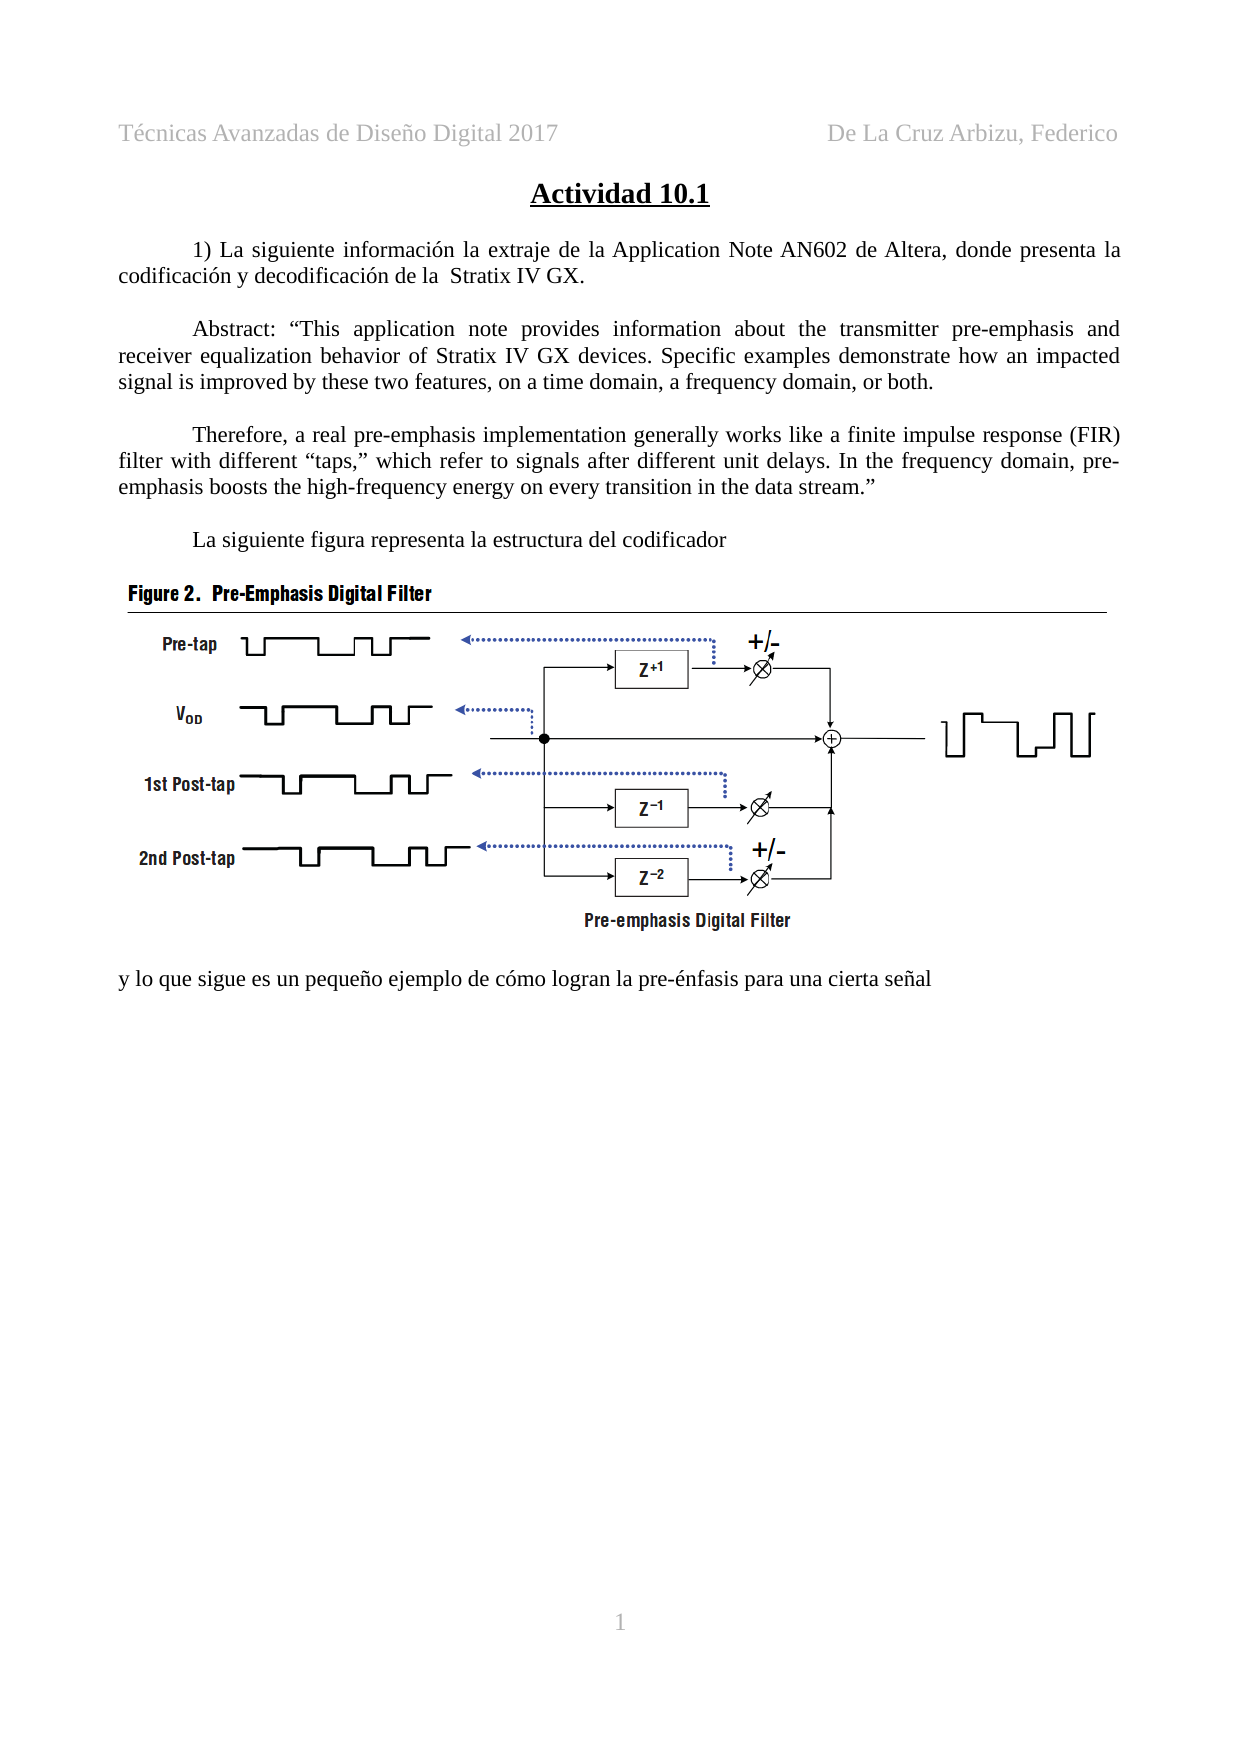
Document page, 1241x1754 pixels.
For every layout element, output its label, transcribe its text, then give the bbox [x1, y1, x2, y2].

text Abstract: “This application note provides information about the transmitter pre-emphasis and receiver equalization behavior of Stratix IV GX devices. Specific examples demonstrate how an impacted signal is improved by these two features, on a time domain, a frequency domain, or both. [118, 315, 1122, 394]
text Actividad 10.1 [118, 176, 1122, 210]
text y lo que sigue es un pequeño ejemplo de cómo logran la pre-énfasis para una cierta señal [118, 965, 1122, 991]
picture [118, 578, 1123, 939]
text La siguiente figura representa la estructura del codificador [118, 526, 1122, 552]
text 1) La siguiente información la extraje de la Application Note AN602 de Altera, donde presenta la codificación y decodificación de la Stratix IV GX. [118, 236, 1122, 289]
text Therefore, a real pre-emphasis implementation generally works like a finite impulse response (FIR) filter with different “taps,” which refer to signals after different unit delays. In the frequency domain, pre-emphasis boosts the high-frequency energy on every transition in the data stream.” [118, 421, 1122, 500]
